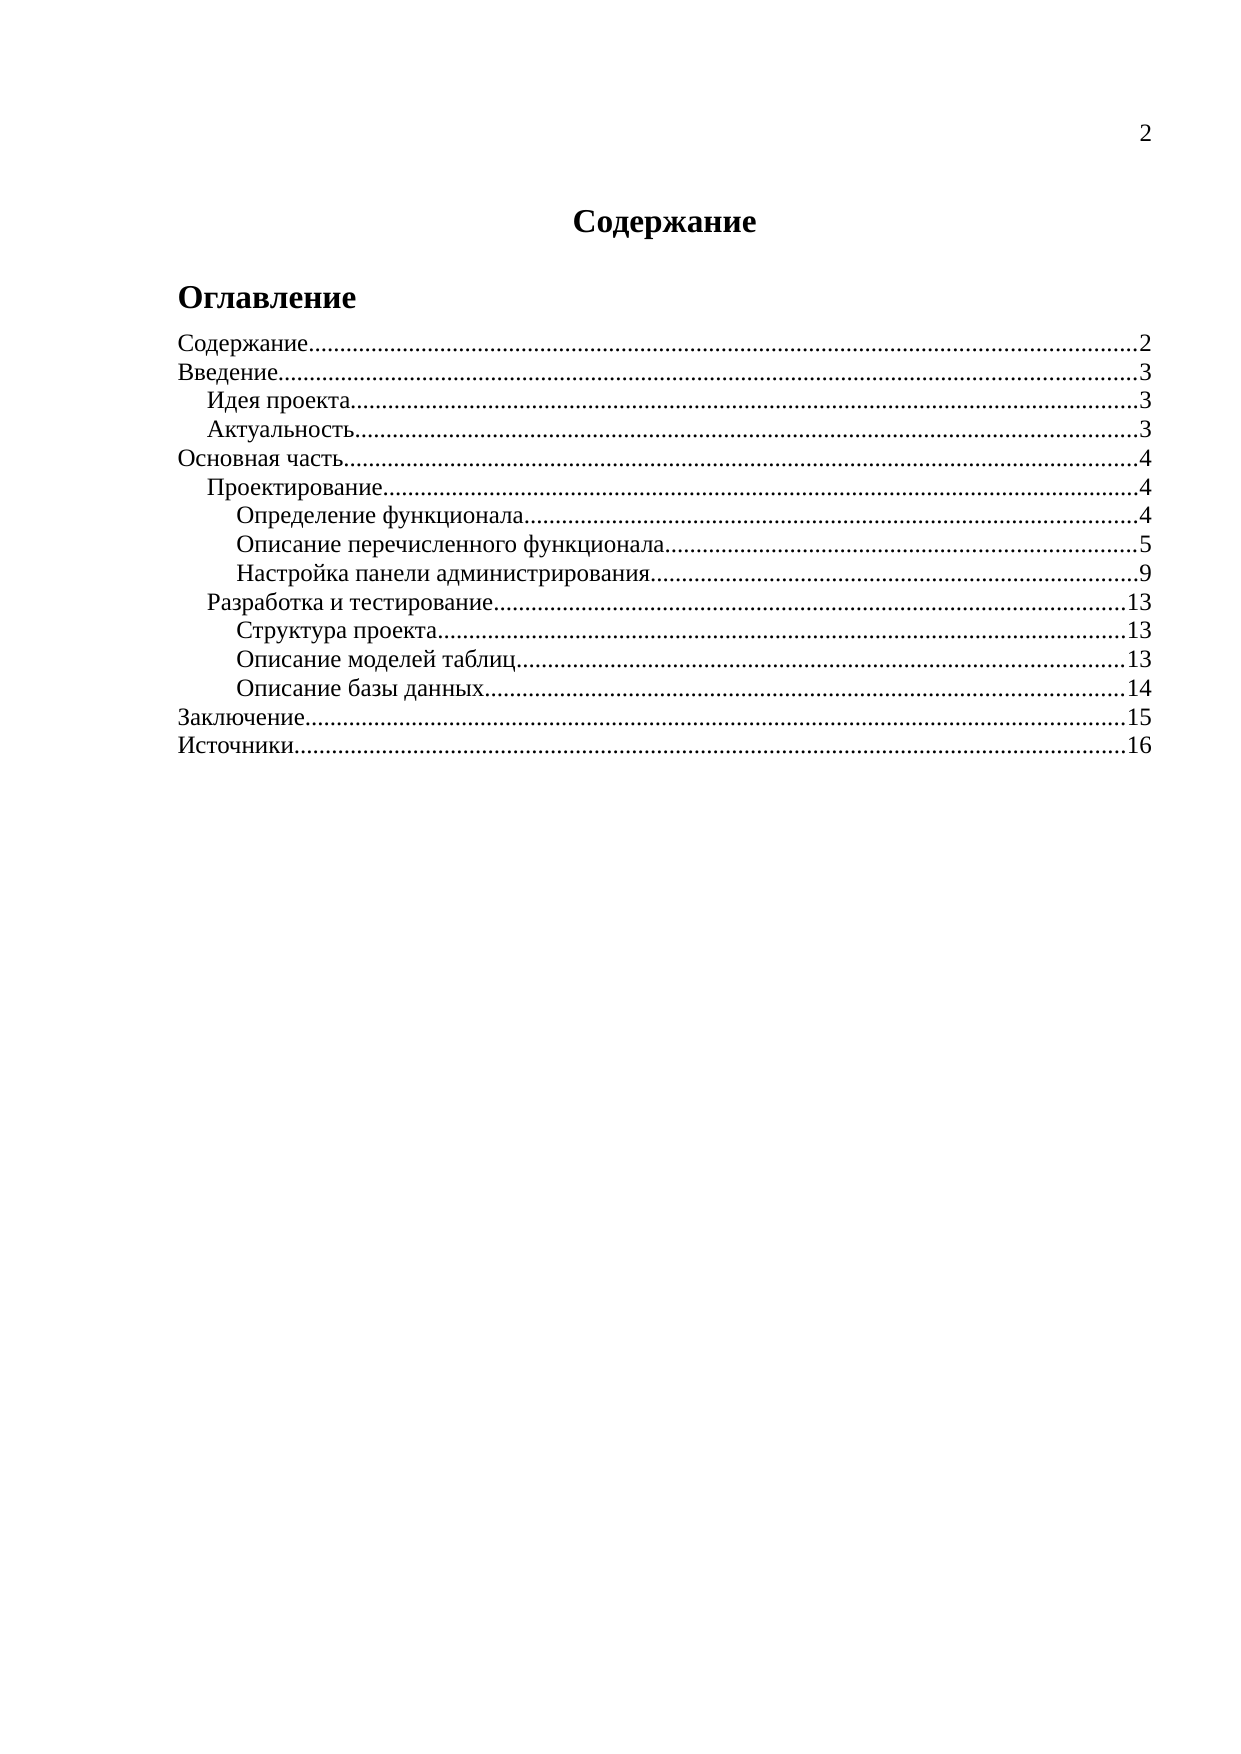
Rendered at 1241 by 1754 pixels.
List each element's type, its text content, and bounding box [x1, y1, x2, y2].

text Описание перечисленного функционала 5 [236, 529, 1152, 558]
text Проектирование 4 [207, 472, 1152, 501]
text Введение 3 [177, 357, 1152, 386]
subtitle Оглавление [177, 277, 1152, 316]
text Источники 16 [177, 731, 1152, 759]
text Актуальность 3 [207, 414, 1152, 443]
text Описание моделей таблиц 13 [236, 644, 1152, 673]
text Описание базы данных 14 [236, 673, 1152, 702]
text Заключение 15 [177, 702, 1152, 731]
text Содержание 2 [177, 328, 1152, 357]
text Основная часть 4 [177, 443, 1152, 472]
subtitle Содержание [177, 201, 1152, 240]
text Настройка панели администрирования 9 [236, 558, 1152, 587]
text Идея проекта 3 [207, 386, 1152, 414]
text Определение функционала 4 [236, 501, 1152, 529]
text Разработка и тестирование 13 [207, 587, 1152, 616]
text Структура проекта 13 [236, 616, 1152, 644]
